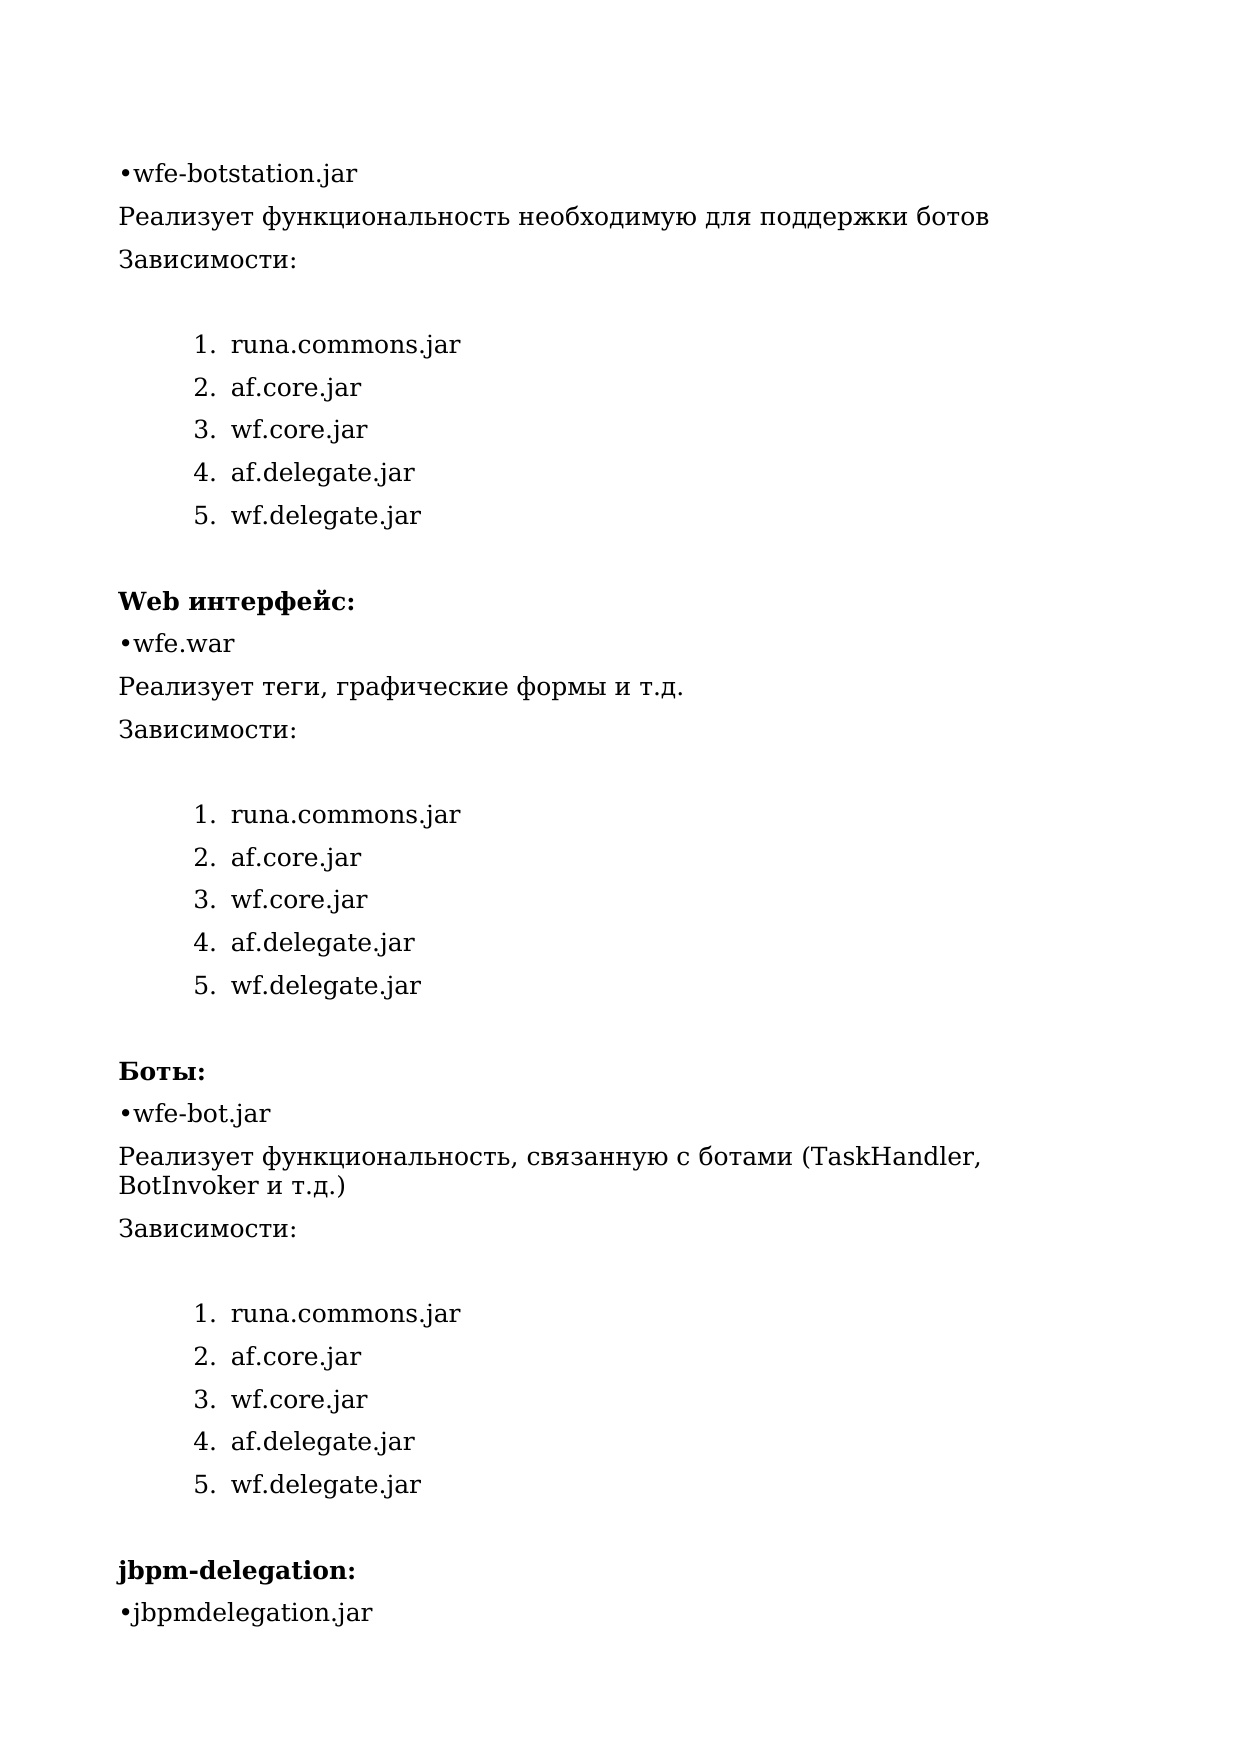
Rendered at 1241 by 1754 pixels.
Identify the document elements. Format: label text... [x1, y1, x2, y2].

list wfe-bot.jar [118, 1099, 1122, 1128]
list wf.delegate.jar [193, 501, 1122, 530]
list runa.commons.jar [193, 800, 1122, 829]
list af.core.jar [193, 1342, 1122, 1371]
list wfe.war [118, 629, 1122, 658]
text Зависимости: [118, 1214, 1122, 1243]
text Зависимости: [118, 245, 1122, 274]
text Боты: [118, 1056, 1122, 1086]
text Реализует функциональность, связанную с ботами (TaskHandler, BotInvoker и т.д.) [118, 1142, 1122, 1200]
list wf.core.jar [193, 886, 1122, 915]
list af.delegate.jar [193, 928, 1122, 957]
list runa.commons.jar [193, 330, 1122, 359]
list af.core.jar [193, 843, 1122, 872]
text jbpm-delegation: [118, 1556, 1122, 1585]
text Реализует функциональность необходимую для поддержки ботов [118, 202, 1122, 231]
list runa.commons.jar [193, 1299, 1122, 1328]
list wf.delegate.jar [193, 1470, 1122, 1499]
text Web интерфейс: [118, 586, 1122, 616]
text Реализует теги, графические формы и т.д. [118, 672, 1122, 701]
list af.core.jar [193, 373, 1122, 402]
list wfe-botstation.jar [118, 159, 1122, 188]
list af.delegate.jar [193, 1427, 1122, 1457]
text Зависимости: [118, 715, 1122, 744]
list af.delegate.jar [193, 458, 1122, 487]
list wf.core.jar [193, 416, 1122, 445]
list jbpmdelegation.jar [118, 1598, 1122, 1628]
list wf.core.jar [193, 1385, 1122, 1414]
list wf.delegate.jar [193, 971, 1122, 1000]
